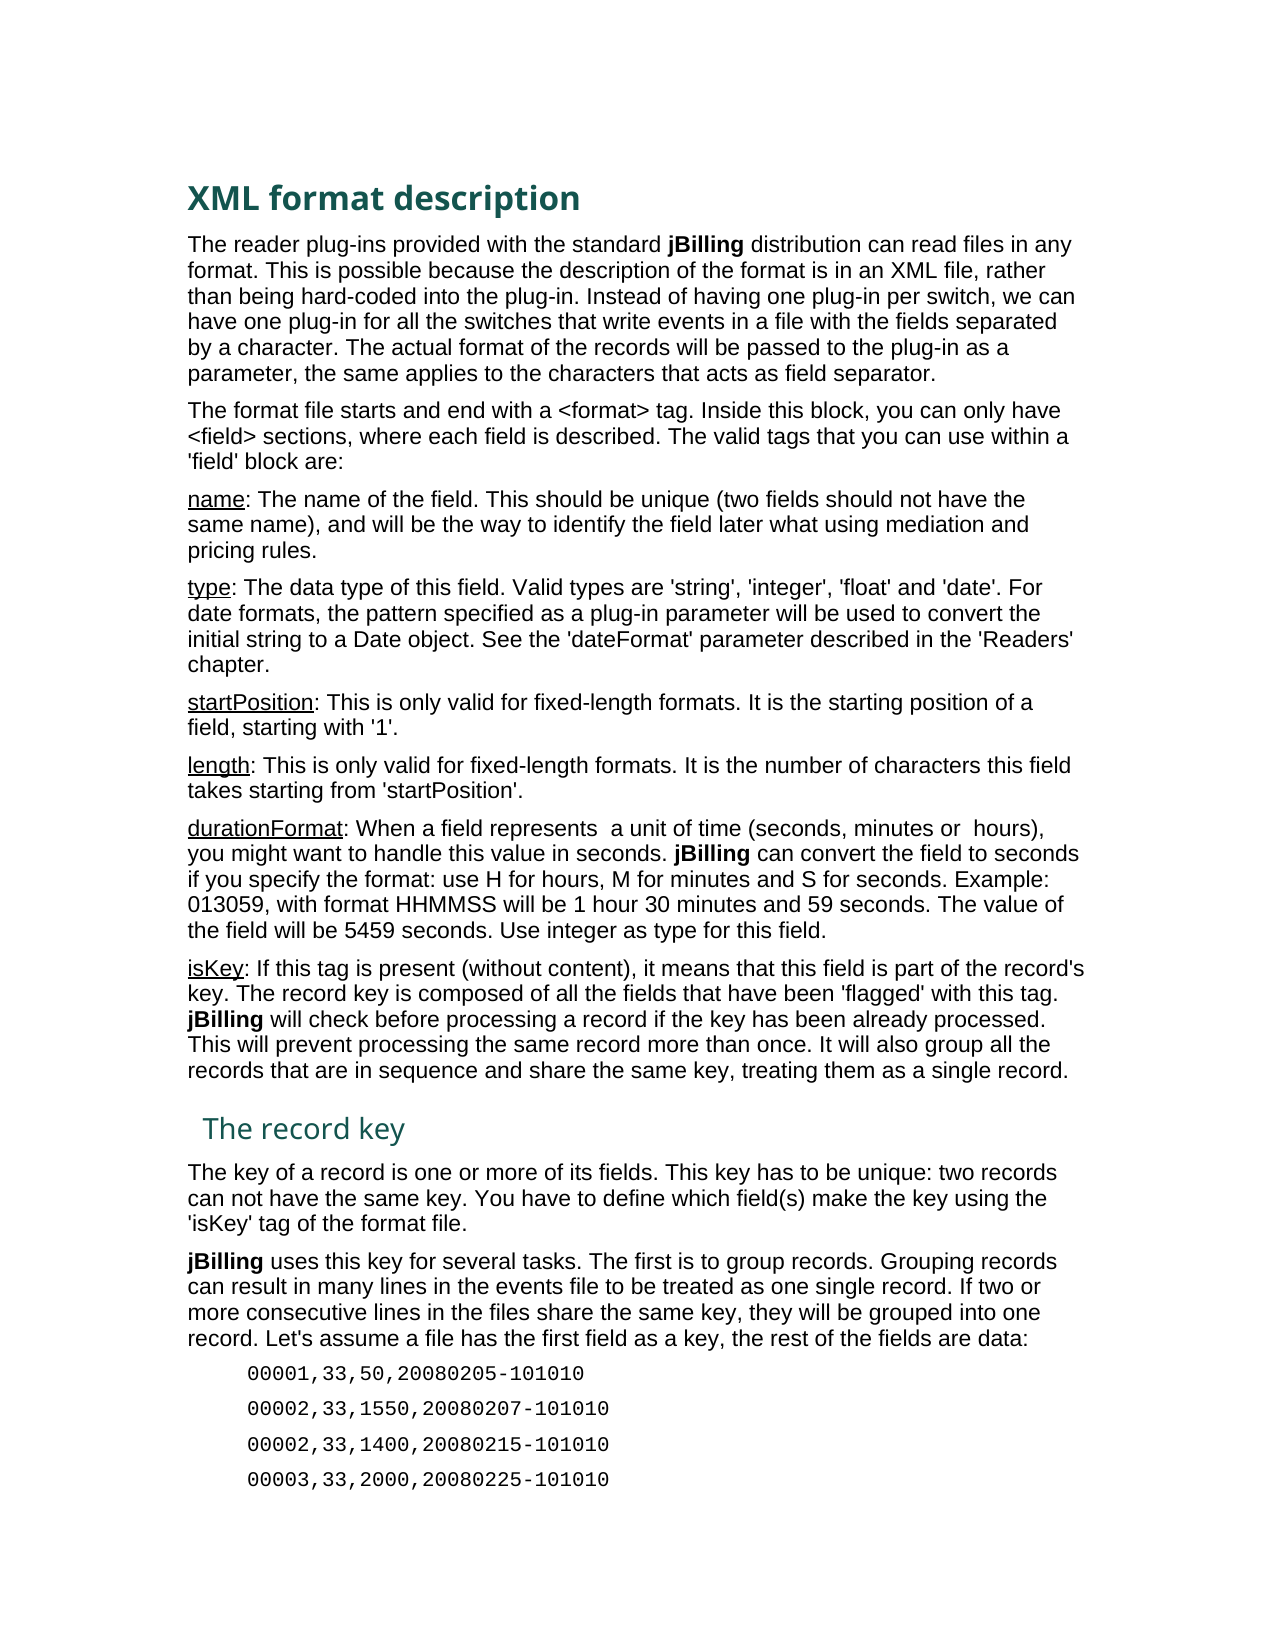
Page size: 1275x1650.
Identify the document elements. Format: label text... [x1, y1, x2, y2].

text 00002,33,1400,20080215-101010 [247, 1433, 1087, 1457]
text length: This is only valid for fixed-length formats. It is the number of characters this field takes starting from 'startPosition'. [187, 752, 1087, 803]
text The reader plug-ins provided with the standard jBilling distribution can read files in any format. This is possible because the description of the format is in an XML file, rather than being hard-coded into the plug-in. Instead of having one plug-in per switch, we can have one plug-in for all the switches that write events in a file with the fields separated by a character. The actual format of the records will be passed to the plug-in as a parameter, the same applies to the characters that acts as field separator. [187, 232, 1087, 386]
text 00002,33,1550,20080207-101010 [247, 1398, 1087, 1422]
subtitle The record key [202, 1108, 1087, 1148]
text The format file starts and end with a <format> tag. Inside this block, you can only have <field> sections, where each field is described. The valid tags that you can use within a 'field' block are: [187, 398, 1087, 474]
text jBilling uses this key for several tasks. The first is to group records. Grouping records can result in many lines in the events file to be treated as one single record. If two or more consecutive lines in the files share the same key, they will be grouped into one record. Let's assume a file has the first field as a key, the rest of the fields are data: [187, 1248, 1087, 1351]
text name: The name of the field. This should be unique (two fields should not have the same name), and will be the way to identify the field later what using mediation and pricing rules. [187, 486, 1087, 563]
text type: The data type of this field. Valid types are 'string', 'integer', 'float' and 'date'. For date formats, the pattern specified as a plug-in parameter will be used to convert the initial string to a Date object. See the 'dateFormat' parameter described in the 'Readers' chapter. [187, 575, 1087, 677]
subtitle XML format description [187, 175, 1087, 220]
text 00003,33,2000,20080225-101010 [247, 1469, 1087, 1493]
text The key of a record is one or more of its fields. This key has to be unique: two records can not have the same key. You have to define which field(s) make the key using the 'isKey' tag of the format file. [187, 1160, 1087, 1237]
text 00001,33,50,20080205-101010 [247, 1363, 1087, 1386]
text isKey: If this tag is present (without content), it means that this field is part of the record's key. The record key is composed of all the fields that have been 'flagged' with this tag. jBilling will check before processing a record if the key has been already processed. This will prevent processing the same record more than once. It will also group all the records that are in sequence and share the same key, treating them as a single record. [187, 955, 1087, 1083]
text durationFormat: When a field represents a unit of time (seconds, minutes or hours), you might want to handle this value in seconds. jBilling can convert the field to seconds if you specify the format: use H for hours, M for minutes and S for seconds. Example: 013059, with format HHMMSS will be 1 hour 30 minutes and 59 seconds. The value of the field will be 5459 seconds. Use integer as type for this field. [187, 815, 1087, 943]
text startPosition: This is only valid for fixed-length formats. It is the starting position of a field, starting with '1'. [187, 689, 1087, 741]
